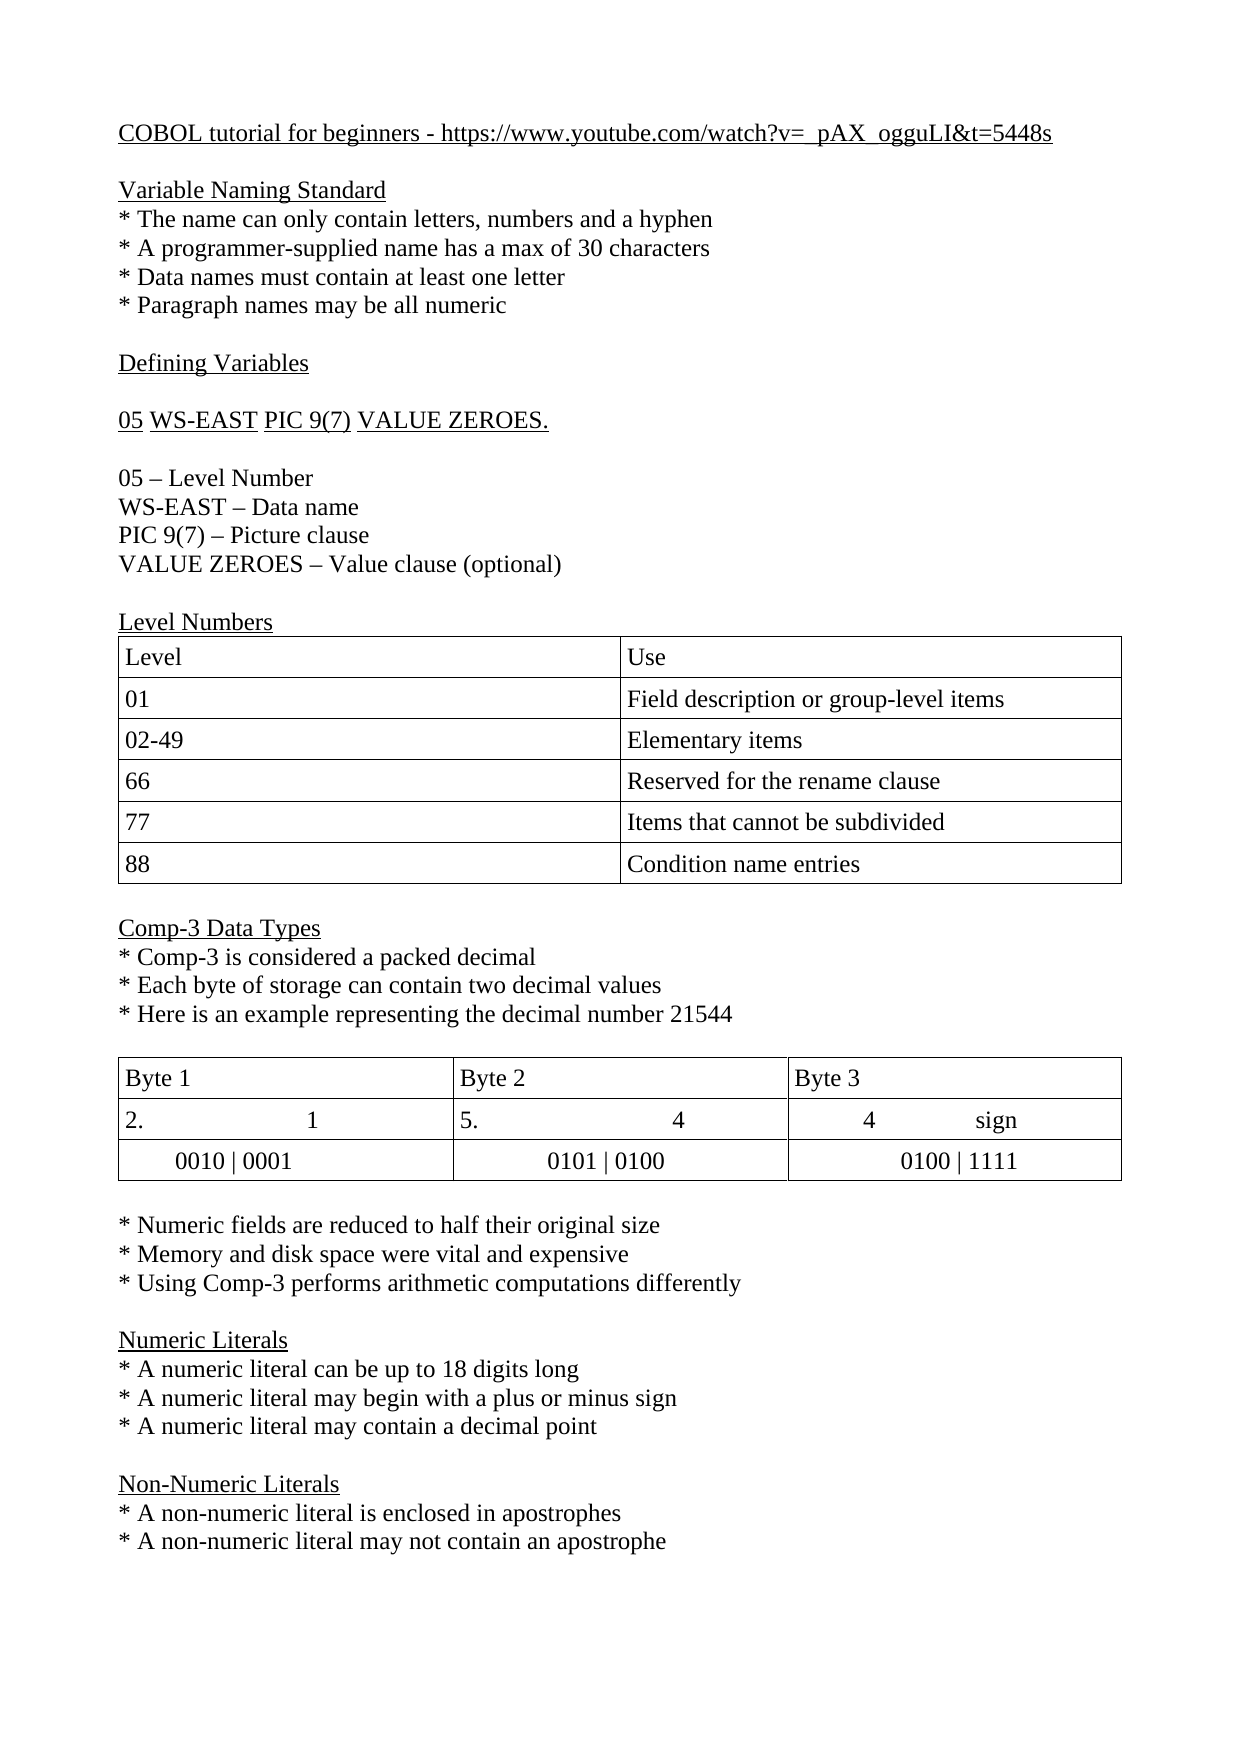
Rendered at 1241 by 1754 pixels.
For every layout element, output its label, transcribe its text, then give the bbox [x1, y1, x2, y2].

table_header Byte 3 [789, 1058, 1121, 1098]
table_header Use [621, 637, 1121, 677]
text * Numeric fields are reduced to half their original size * Memory and disk space were vital and expensive * Using Comp-3 performs arithmetic computations differently [118, 1210, 1122, 1296]
text * A numeric literal may contain a decimal point [118, 1411, 1122, 1440]
text Level Numbers [118, 607, 1122, 636]
table_cell 0010 | 0001 [119, 1140, 453, 1180]
text 05 – Level Number WS-EAST – Data name [118, 463, 1122, 521]
text * Data names must contain at least one letter [118, 262, 1122, 291]
text Defining Variables [118, 348, 1122, 377]
text * A numeric literal may begin with a plus or minus sign [118, 1383, 1122, 1411]
text Numeric Literals [118, 1325, 1122, 1354]
text COBOL tutorial for beginners - https://www.youtube.com/watch?v=_pAX_ogguLI&t=5448s [118, 118, 1122, 147]
table_cell Field description or group-level items [621, 678, 1121, 718]
table_cell 02-49 [119, 719, 620, 759]
table_header Byte 1 [119, 1058, 453, 1098]
text Comp-3 Data Types [118, 913, 1122, 942]
text PIC 9(7) – Picture clause [118, 521, 1122, 549]
table_header Level [119, 637, 620, 677]
table_cell 0101 | 0100 [454, 1140, 787, 1180]
table_cell 4 sign [789, 1099, 1121, 1139]
table_cell 01 [119, 678, 620, 718]
text * The name can only contain letters, numbers and a hyphen [118, 204, 1122, 233]
table_cell Items that cannot be subdivided [621, 802, 1121, 842]
table_cell 77 [119, 802, 620, 842]
table_cell 66 [119, 760, 620, 801]
text * Comp-3 is considered a packed decimal [118, 942, 1122, 970]
text * Each byte of storage can contain two decimal values * Here is an example representing the decimal number 21544 [118, 970, 1122, 1028]
table_cell Reserved for the rename clause [621, 760, 1121, 801]
text Variable Naming Standard [118, 147, 1122, 204]
table_cell Elementary items [621, 719, 1121, 759]
text VALUE ZEROES – Value clause (optional) [118, 549, 1122, 578]
text * A numeric literal can be up to 18 digits long [118, 1354, 1122, 1383]
table_header Byte 2 [454, 1058, 787, 1098]
table_cell 2. 1 [119, 1099, 453, 1139]
text 05 WS-EAST PIC 9(7) VALUE ZEROES. [118, 406, 1122, 434]
text Non-Numeric Literals [118, 1469, 1122, 1498]
text * Paragraph names may be all numeric [118, 291, 1122, 319]
text * A non-numeric literal is enclosed in apostrophes * A non-numeric literal may not contain an apostrophe [118, 1498, 1122, 1555]
text * A programmer-supplied name has a max of 30 characters [118, 233, 1122, 262]
table_cell Condition name entries [621, 843, 1121, 883]
table_cell 88 [119, 843, 620, 883]
table_cell 0100 | 1111 [789, 1140, 1121, 1180]
table_cell 5. 4 [454, 1099, 787, 1139]
